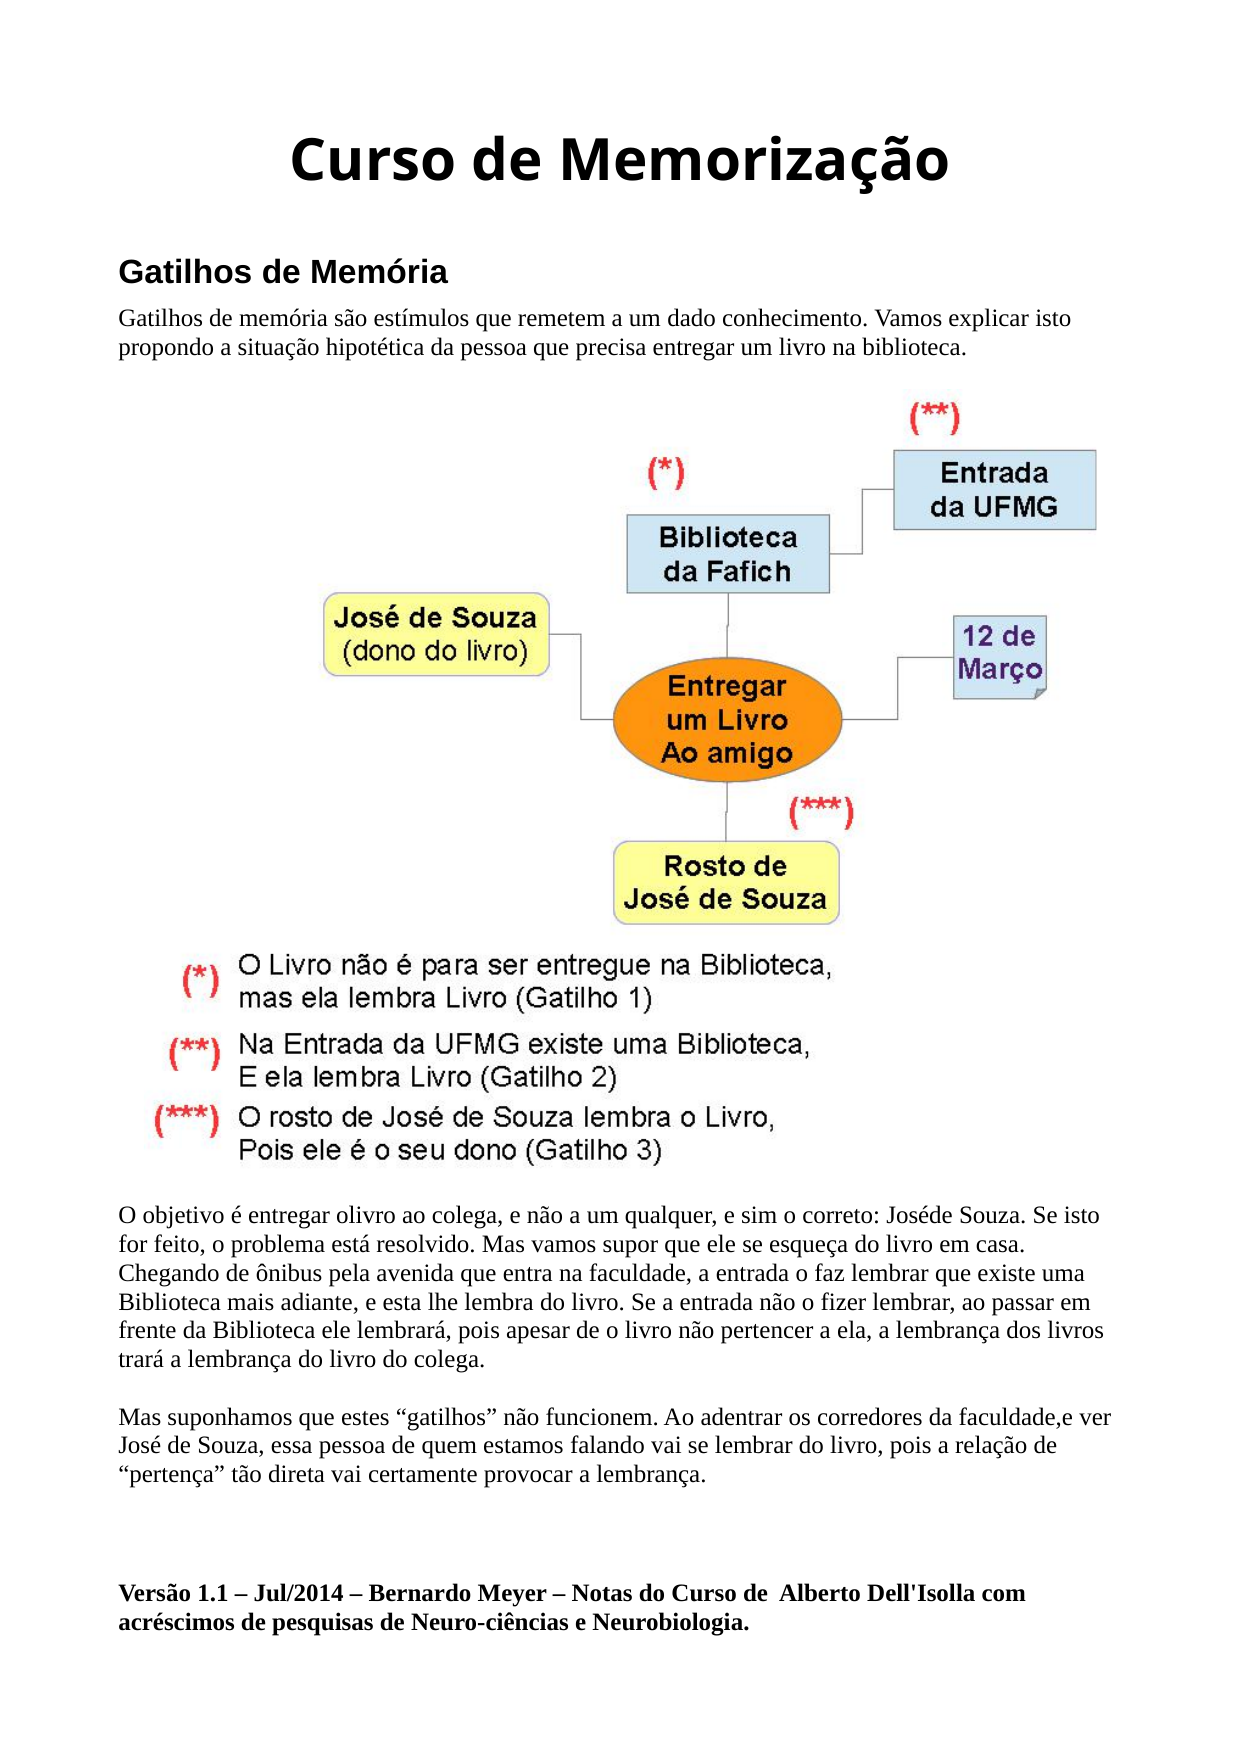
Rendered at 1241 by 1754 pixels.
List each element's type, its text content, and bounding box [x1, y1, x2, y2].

subtitle Gatilhos de Memória [118, 252, 1122, 291]
text O objetivo é entregar olivro ao colega, e não a um qualquer, e sim o correto: Joséde Souza. Se isto for feito, o problema está resolvido. Mas vamos supor que ele se esqueça do livro em casa. Chegando de ônibus pela avenida que entra na faculdade, a entrada o faz lembrar que existe uma Biblioteca mais adiante, e esta lhe lembra do livro. Se a entrada não o fizer lembrar, ao passar em frente da Biblioteca ele lembrará, pois apesar de o livro não pertencer a ela, a lembrança dos livros trará a lembrança do livro do colega. [118, 1201, 1122, 1373]
text Mas suponhamos que estes “gatilhos” não funcionem. Ao adentrar os corredores da faculdade,e ver José de Souza, essa pessoa de quem estamos falando vai se lembrar do livro, pois a relação de “pertença” tão direta vai certamente provocar a lembrança. [118, 1402, 1122, 1488]
text Gatilhos de memória são estímulos que remetem a um dado conhecimento. Vamos explicar isto propondo a situação hipotética da pessoa que precisa entregar um livro na biblioteca. [118, 303, 1122, 361]
picture [143, 389, 1097, 1172]
